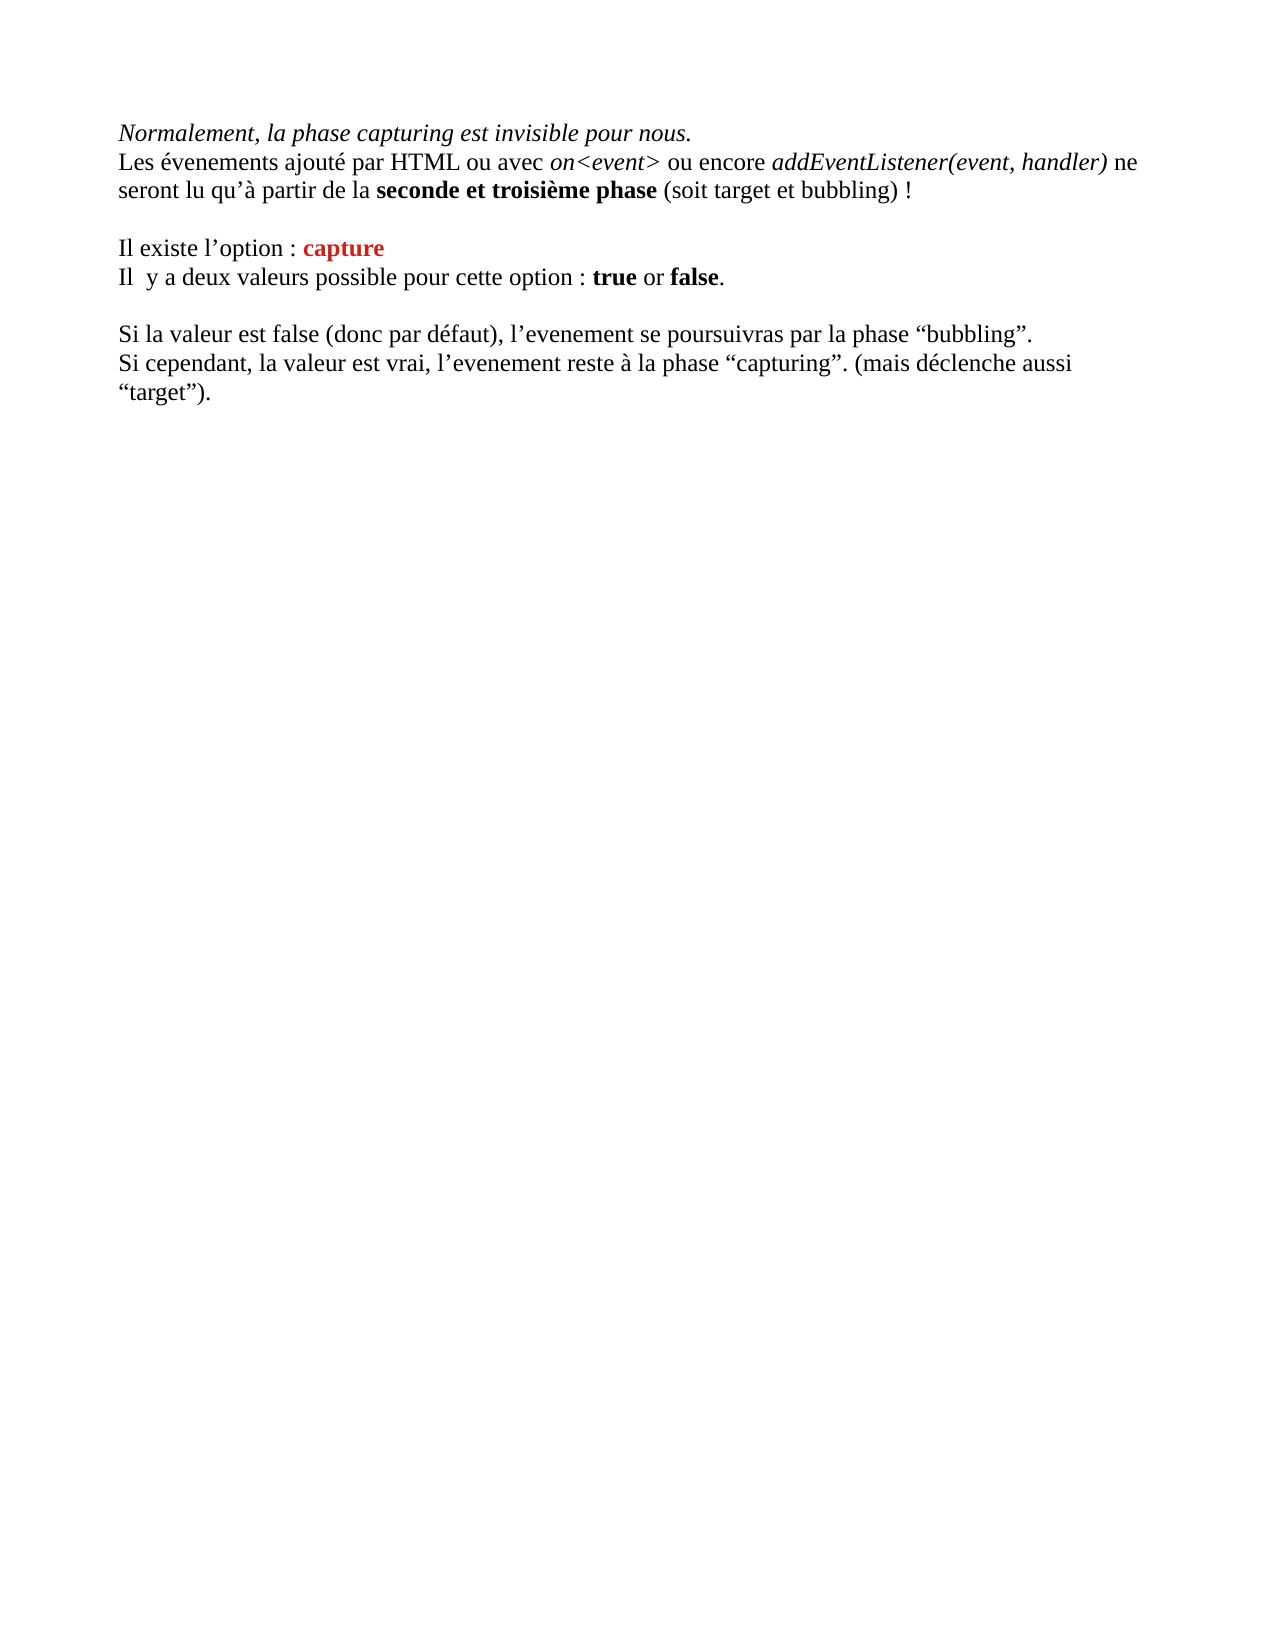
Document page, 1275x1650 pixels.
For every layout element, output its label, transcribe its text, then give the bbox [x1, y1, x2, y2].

text Il existe l’option : capture [118, 233, 1157, 262]
text Il y a deux valeurs possible pour cette option : true or false. [118, 262, 1157, 291]
text Les évenements ajouté par HTML ou avec on<event> ou encore addEventListener(event, handler) ne seront lu qu’à partir de la seconde et troisième phase (soit target et bubbling) ! [118, 147, 1157, 204]
text Si cependant, la valeur est vrai, l’evenement reste à la phase “capturing”. (mais déclenche aussi “target”). [118, 348, 1157, 406]
text Si la valeur est false (donc par défaut), l’evenement se poursuivras par la phase “bubbling”. [118, 319, 1157, 348]
text Normalement, la phase capturing est invisible pour nous. [118, 118, 1157, 147]
